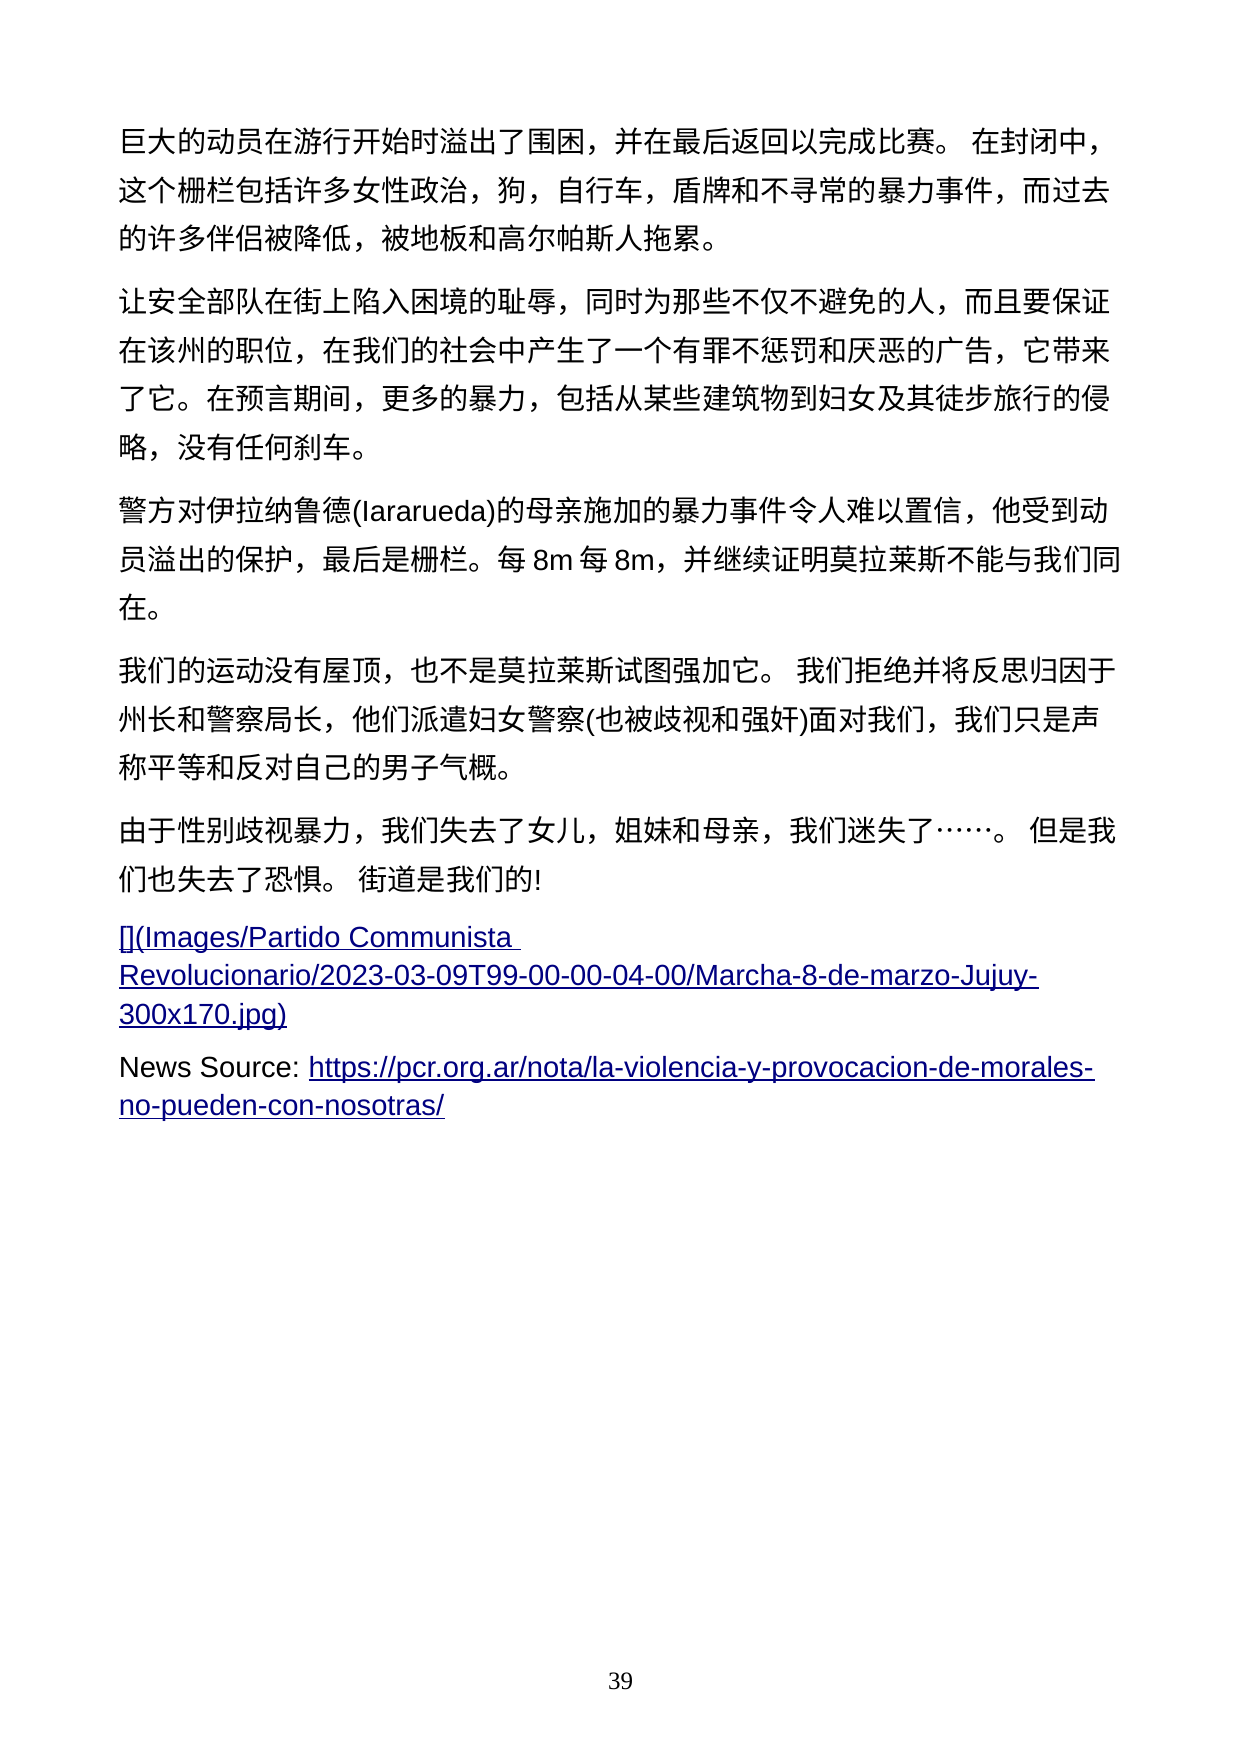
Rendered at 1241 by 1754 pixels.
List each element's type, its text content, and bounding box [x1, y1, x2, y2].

text [](Images/Partido Communista Revolucionario/2023-03-09T99-00-00-04-00/Marcha-8-de-marzo-Jujuy-300x170.jpg) [118, 919, 1122, 1030]
text 由于性别歧视暴力，我们失去了女儿，姐妹和母亲，我们迷失了……。 但是我们也失去了恐惧。 街道是我们的! [118, 808, 1122, 899]
text News Source: https://pcr.org.ar/nota/la-violencia-y-provocacion-de-morales-no-pueden-con-nosotras/ [118, 1050, 1122, 1122]
text 警方对伊拉纳鲁德(Iararueda)的母亲施加的暴力事件令人难以置信，他受到动员溢出的保护，最后是栅栏。每8m每8m，并继续证明莫拉莱斯不能与我们同在。 [118, 487, 1122, 627]
text 巨大的动员在游行开始时溢出了围困，并在最后返回以完成比赛。 在封闭中，这个栅栏包括许多女性政治，狗，自行车，盾牌和不寻常的暴力事件，而过去的许多伴侣被降低，被地板和高尔帕斯人拖累。 [118, 118, 1122, 258]
text 我们的运动没有屋顶，也不是莫拉莱斯试图强加它。 我们拒绝并将反思归因于州长和警察局长，他们派遣妇女警察(也被歧视和强奸)面对我们，我们只是声称平等和反对自己的男子气概。 [118, 648, 1122, 787]
text 让安全部队在街上陷入困境的耻辱，同时为那些不仅不避免的人，而且要保证在该州的职位，在我们的社会中产生了一个有罪不惩罚和厌恶的广告，它带来了它。在预言期间，更多的暴力，包括从某些建筑物到妇女及其徒步旅行的侵略，没有任何刹车。 [118, 279, 1122, 467]
